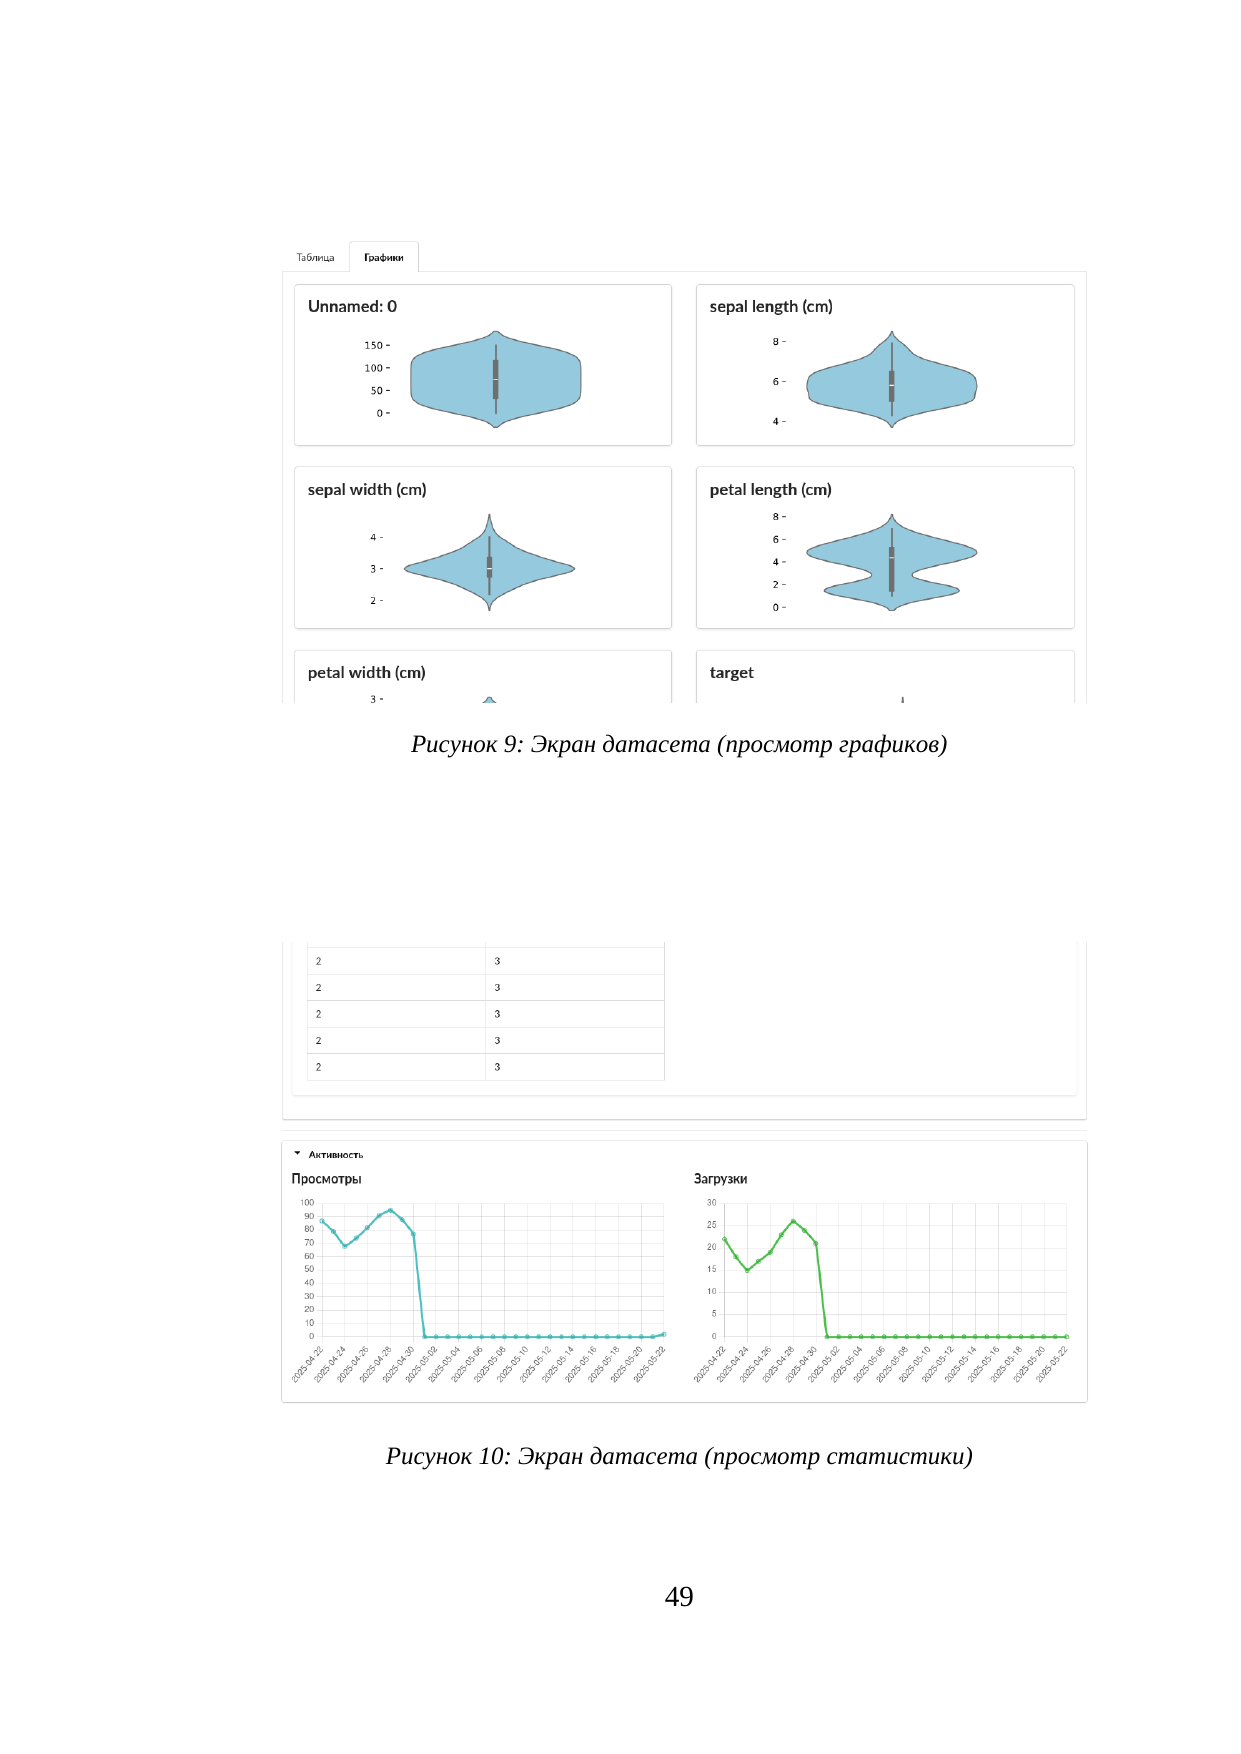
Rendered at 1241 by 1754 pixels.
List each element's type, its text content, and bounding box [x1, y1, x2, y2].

text Рисунок 9: Экран датасета (просмотр графиков) [177, 703, 1181, 758]
picture [177, 231, 1182, 703]
picture [177, 942, 1182, 1414]
text Рисунок 10: Экран датасета (просмотр статистики) [177, 1414, 1181, 1469]
